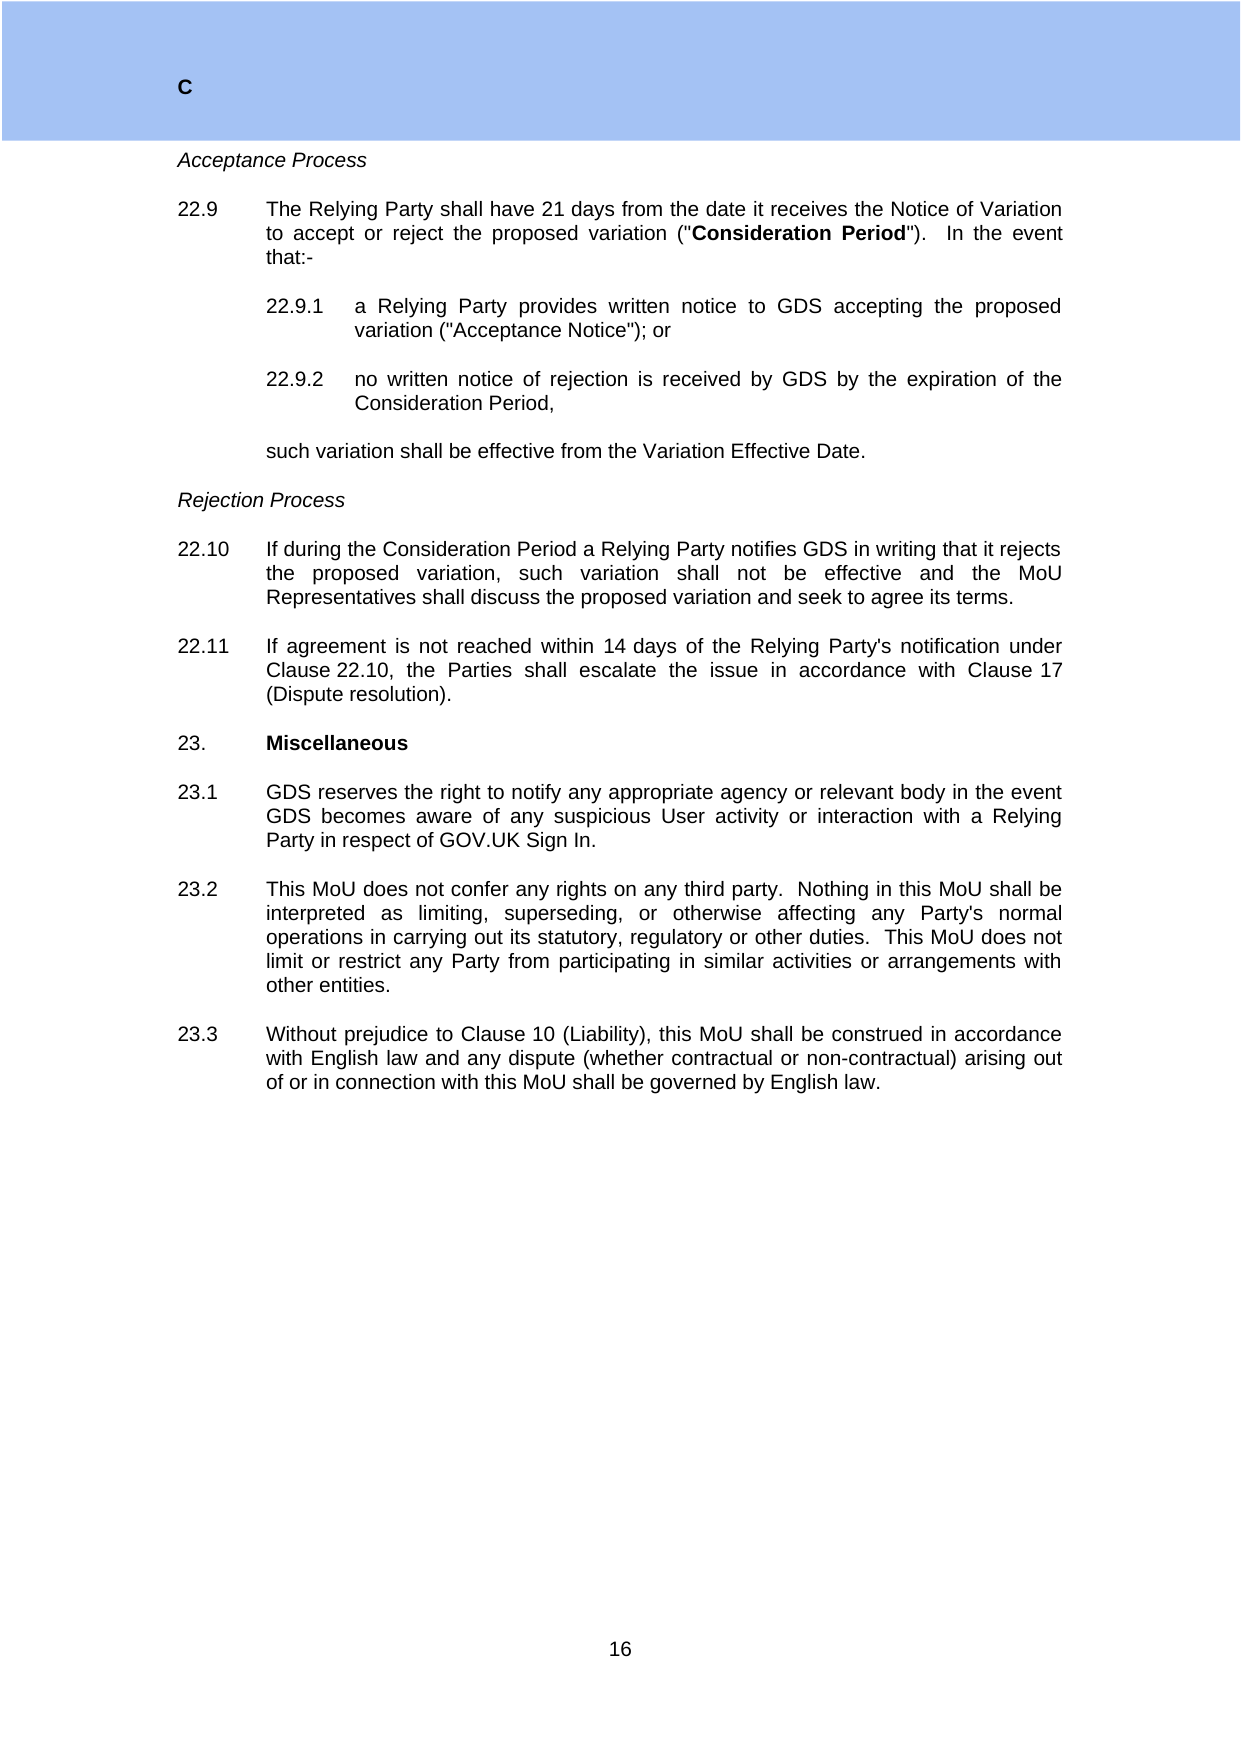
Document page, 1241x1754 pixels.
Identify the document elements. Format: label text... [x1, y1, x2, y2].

list Without prejudice to Clause 10 (Liability), this MoU shall be construed in accordance with English law and any dispute (whether contractual or non-contractual) arising out of or in connection with this MoU shall be governed by English law. [177, 1022, 1063, 1093]
list a Relying Party provides written notice to GDS accepting the proposed variation ("Acceptance Notice"); or [266, 293, 1063, 341]
list The Relying Party shall have 21 days from the date it receives the Notice of Variation to accept or reject the proposed variation ("Consideration Period"). In the event that:- [177, 197, 1063, 268]
list If during the Consideration Period a Relying Party notifies GDS in writing that it rejects the proposed variation, such variation shall not be effective and the MoU Representatives shall discuss the proposed variation and seek to agree its terms. [177, 537, 1063, 609]
subtitle Miscellaneous [177, 731, 1063, 755]
text such variation shall be effective from the Variation Effective Date. [266, 439, 1063, 463]
list If agreement is not reached within 14 days of the Relying Party's notification under Clause 22.10, the Parties shall escalate the issue in accordance with Clause 17 (Dispute resolution). [177, 634, 1063, 706]
subtitle Acceptance Process [177, 148, 1063, 172]
list no written notice of rejection is received by GDS by the expiration of the Consideration Period, [266, 366, 1063, 414]
subtitle Rejection Process [177, 488, 1063, 512]
list GDS reserves the right to notify any appropriate agency or relevant body in the event GDS becomes aware of any suspicious User activity or interaction with a Relying Party in respect of GOV.UK Sign In. [177, 780, 1063, 852]
list This MoU does not confer any rights on any third party. Nothing in this MoU shall be interpreted as limiting, superseding, or otherwise affecting any Party's normal operations in carrying out its statutory, regulatory or other duties. This MoU does not limit or restrict any Party from participating in similar activities or arrangements with other entities. [177, 877, 1063, 997]
